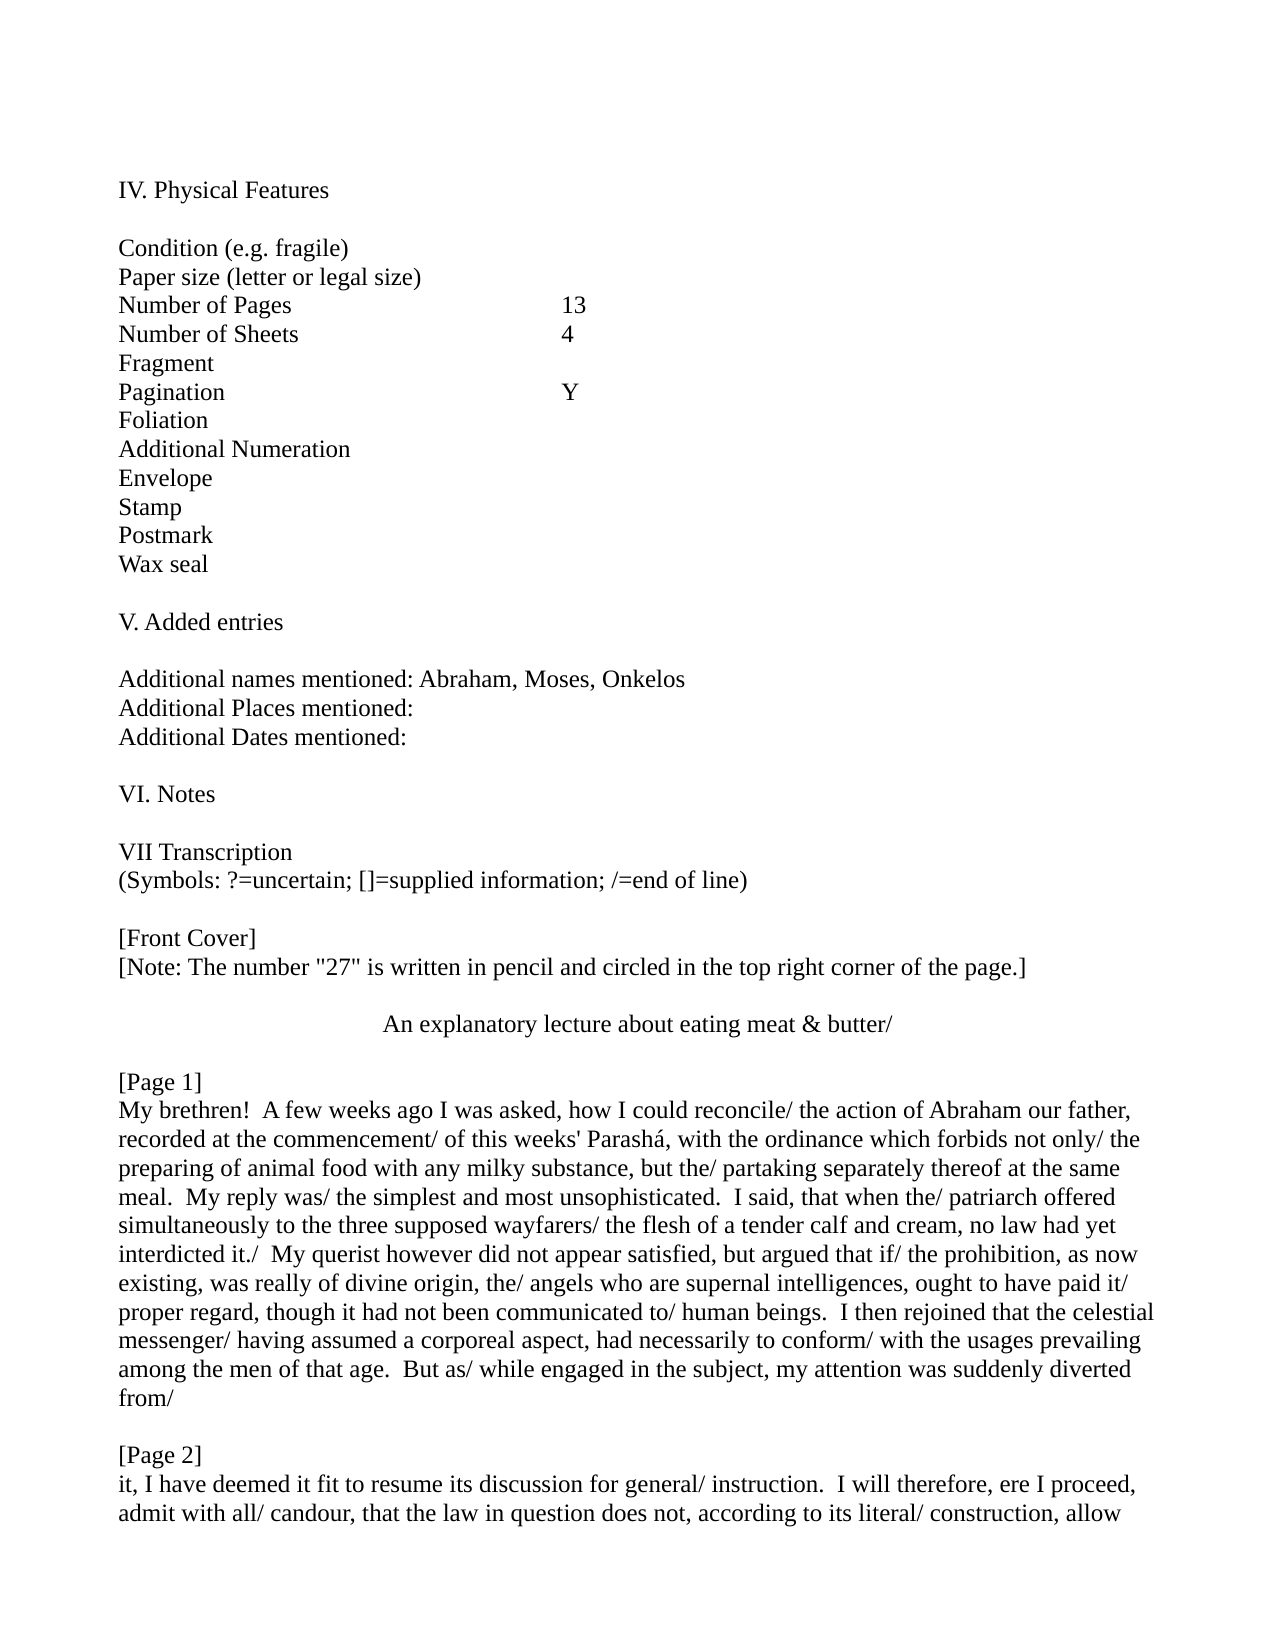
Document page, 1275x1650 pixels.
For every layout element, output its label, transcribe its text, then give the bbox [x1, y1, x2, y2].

text [Page 2] [118, 1441, 1157, 1469]
text Fragment [118, 348, 1157, 377]
text Postma rk [118, 521, 1157, 549]
text [Note: The number "27" is written in pencil and circled in the top right corner of the page.] [118, 952, 1157, 981]
text Additional names mentioned: Abraham, Moses, Onkelos [118, 664, 1157, 693]
text Envelope [118, 463, 1157, 492]
text Wax seal [118, 549, 1157, 578]
text V. Added entries [118, 607, 1157, 636]
text IV. Physical Features [118, 176, 1157, 204]
text VII Transcription [118, 837, 1157, 866]
text Number of Sheets 4 [118, 319, 1157, 348]
text My brethren! A few weeks ago I was asked, how I could reconcile/ the action of Abraham our father, recorded at the commencement/ of this weeks' Parashá, with the ordinance which forbids not only/ the preparing of animal food with any milky substance, but the/ partaking separately thereof at the same meal. My reply was/ the simplest and most unsophisticated. I said, that when the/ patriarch offered simultaneously to the three supposed wayfarers/ the flesh of a tender calf and cream, no law had yet interdicted it./ My querist however did not appear satisfied, but argued that if/ the prohibition, as now existing, was really of divine origin, the/ angels who are supernal intelligences, ought to have paid it/ proper regard, though it had not been communicated to/ human beings. I then rejoined that the celestial messenger/ having assumed a corporeal aspect, had necessarily to conform/ with the usages prevailing among the men of that age. But as/ while engaged in the subject, my attention was suddenly diverted from/ [118, 1096, 1157, 1412]
text An explanatory lecture about eating meat & butter/ [118, 1009, 1157, 1038]
text Condition (e.g. fragile) [118, 233, 1157, 262]
text Number of Pages 13 [118, 291, 1157, 319]
text Pagination Y [118, 377, 1157, 406]
text it, I have deemed it fit to resume its discussion for general/ instruction. I will therefore, ere I proceed, admit with all/ candour, that the law in question does not, according to its literal/ construction, allow [118, 1469, 1157, 1527]
text Stamp [118, 492, 1157, 521]
text [Page 1] [118, 1067, 1157, 1096]
text (Symbols: ?=uncertain; []=supplied information; /=end of line) [118, 866, 1157, 894]
text Additional Numeration [118, 434, 1157, 463]
text Additional Dates mentioned: [118, 722, 1157, 751]
text VI. Notes [118, 779, 1157, 808]
text Additional Places mentioned: [118, 693, 1157, 722]
text Foliation [118, 406, 1157, 434]
text Paper size (letter or legal size) [118, 262, 1157, 291]
text [Front Cover] [118, 923, 1157, 952]
